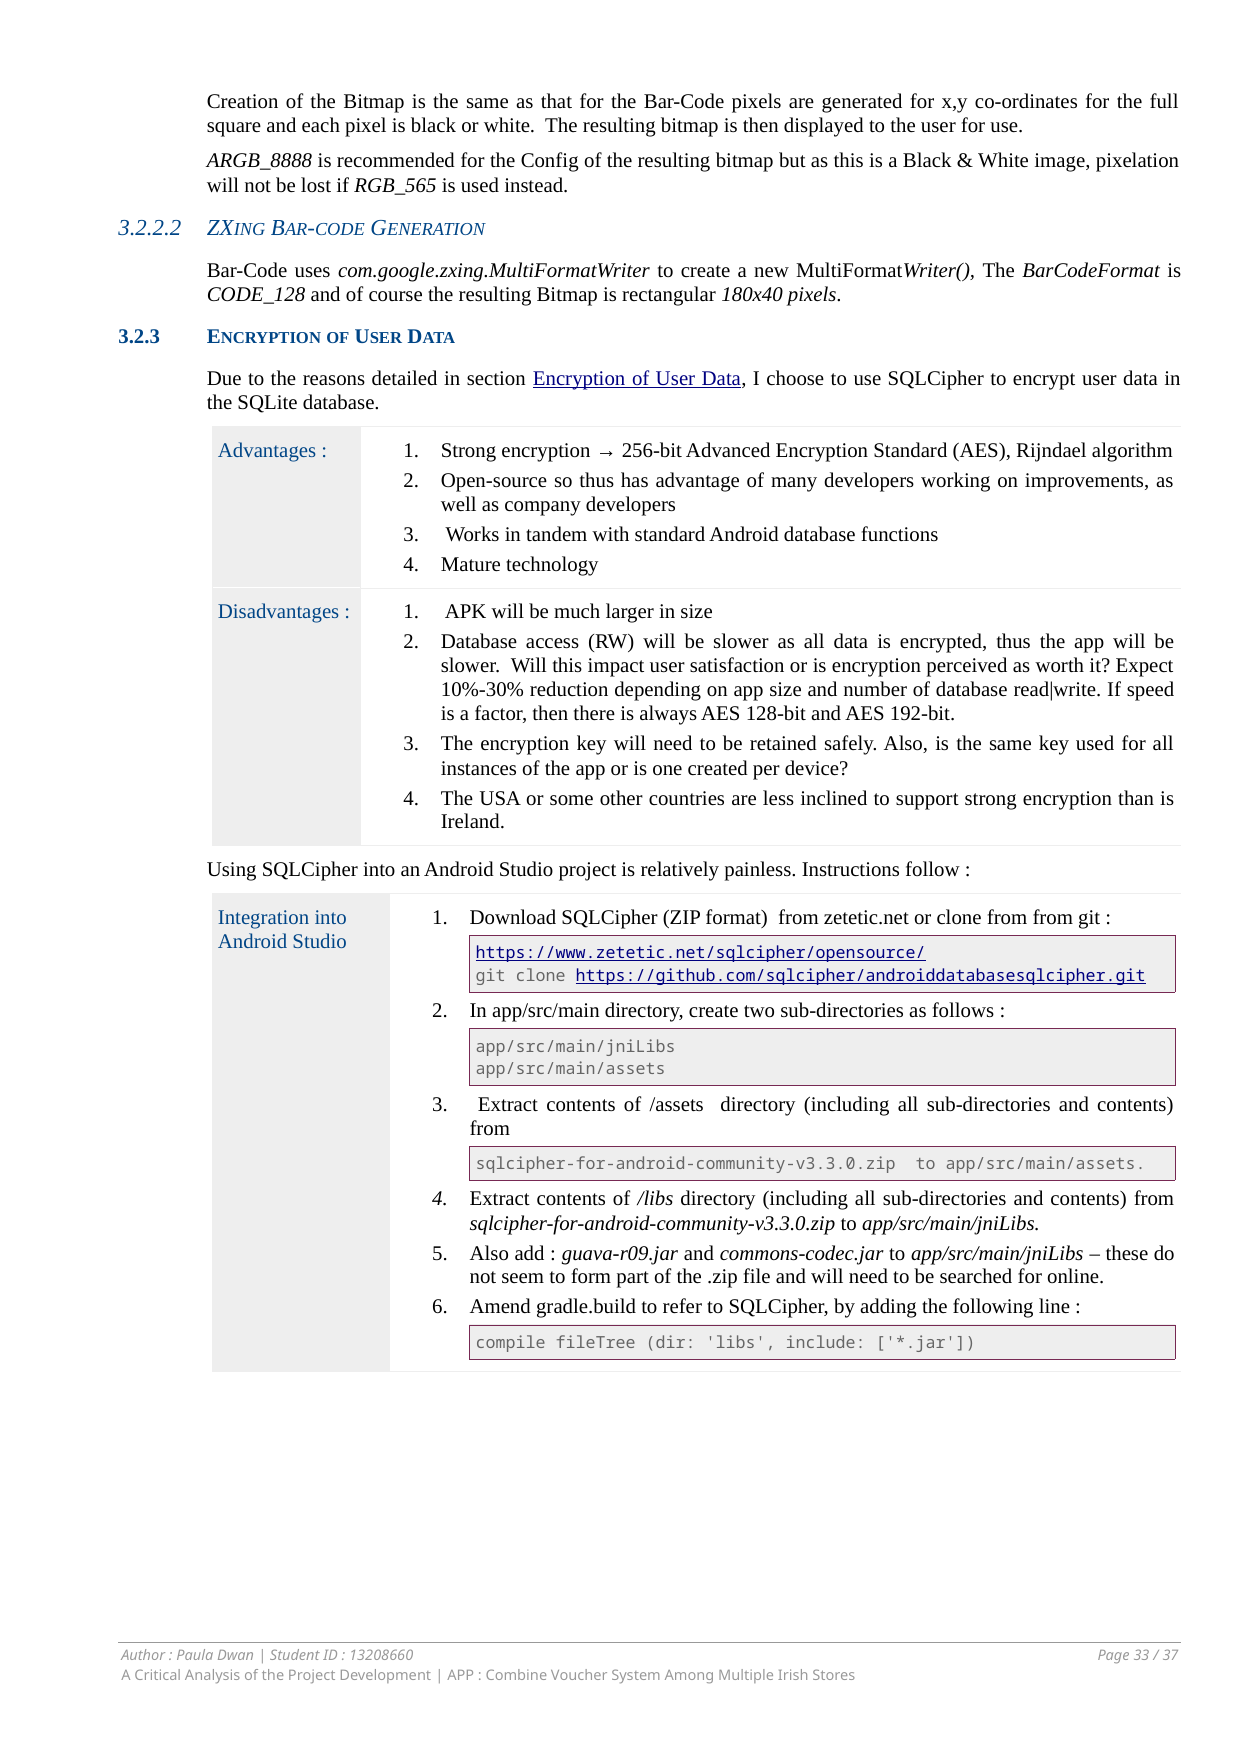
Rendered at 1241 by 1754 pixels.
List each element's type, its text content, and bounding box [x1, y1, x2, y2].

text ARGB_8888 is recommended for the Config of the resulting bitmap but as this is a Black & White image, pixelation will not be lost if RGB_565 is used instead. [207, 148, 1181, 197]
text Creation of the Bitmap is the same as that for the Bar-Code pixels are generated for x,y co-ordinates for the full square and each pixel is black or white. The resulting bitmap is then displayed to the user for use. [207, 88, 1181, 137]
table_header Integration into Android Studio [213, 894, 389, 1371]
subtitle ZXing Bar-code Generation [118, 214, 1181, 241]
subtitle Encryption of User Data [118, 324, 1181, 348]
table_header Advantages : [213, 427, 360, 587]
text Bar-Code uses com.google.zxing.MultiFormatWriter to create a new MultiFormatWriter(), The BarCodeFormat is CODE_128 and of course the resulting Bitmap is rectangular 180x40 pixels. [207, 258, 1181, 306]
text Using SQLCipher into an Android Studio project is relatively painless. Instructions follow : [207, 857, 1181, 881]
text Due to the reasons detailed in section Encryption of User Data, I choose to use SQLCipher to encrypt user data in the SQLite database. [207, 366, 1181, 414]
table_header Strong encryption → 256-bit Advanced Encryption Standard (AES), Rijndael algorithm Open-source so thus has advantage of many developers working on improvements, as well as company developers Works in tandem with standard Android database functions Mature technology [361, 427, 1181, 587]
table_cell Disadvantages : [213, 589, 360, 845]
table_header Download SQLCipher (ZIP format) from zetetic.net or clone from from git : https://www.zetetic.net/sqlcipher/opensource/ git clone https://github.com/sqlcipher/androiddatabasesqlcipher.git In app/src/main directory, create two sub-directories as follows : app/src/main/jniLibs app/src/main/assets Extract contents of /assets directory (including all sub-directories and contents) from sqlcipher-for-android-community-v3.3.0.zip to app/src/main/assets. Extract contents of /libs directory (including all sub-directories and contents) from sqlcipher-for-android-community-v3.3.0.zip to app/src/main/jniLibs. Also add : guava-r09.jar and commons-codec.jar to app/src/main/jniLibs – these do not seem to form part of the .zip file and will need to be searched for online. Amend gradle.build to refer to SQLCipher, by adding the following line : compile fileTree (dir: 'libs', include: ['*.jar']) [390, 894, 1181, 1371]
table_cell APK will be much larger in size Database access (RW) will be slower as all data is encrypted, thus the app will be slower. Will this impact user satisfaction or is encryption perceived as worth it? Expect 10%-30% reduction depending on app size and number of database read|write. If speed is a factor, then there is always AES 128-bit and AES 192-bit. The encryption key will need to be retained safely. Also, is the same key used for all instances of the app or is one created per device? The USA or some other countries are less inclined to support strong encryption than is Ireland. [361, 589, 1181, 845]
